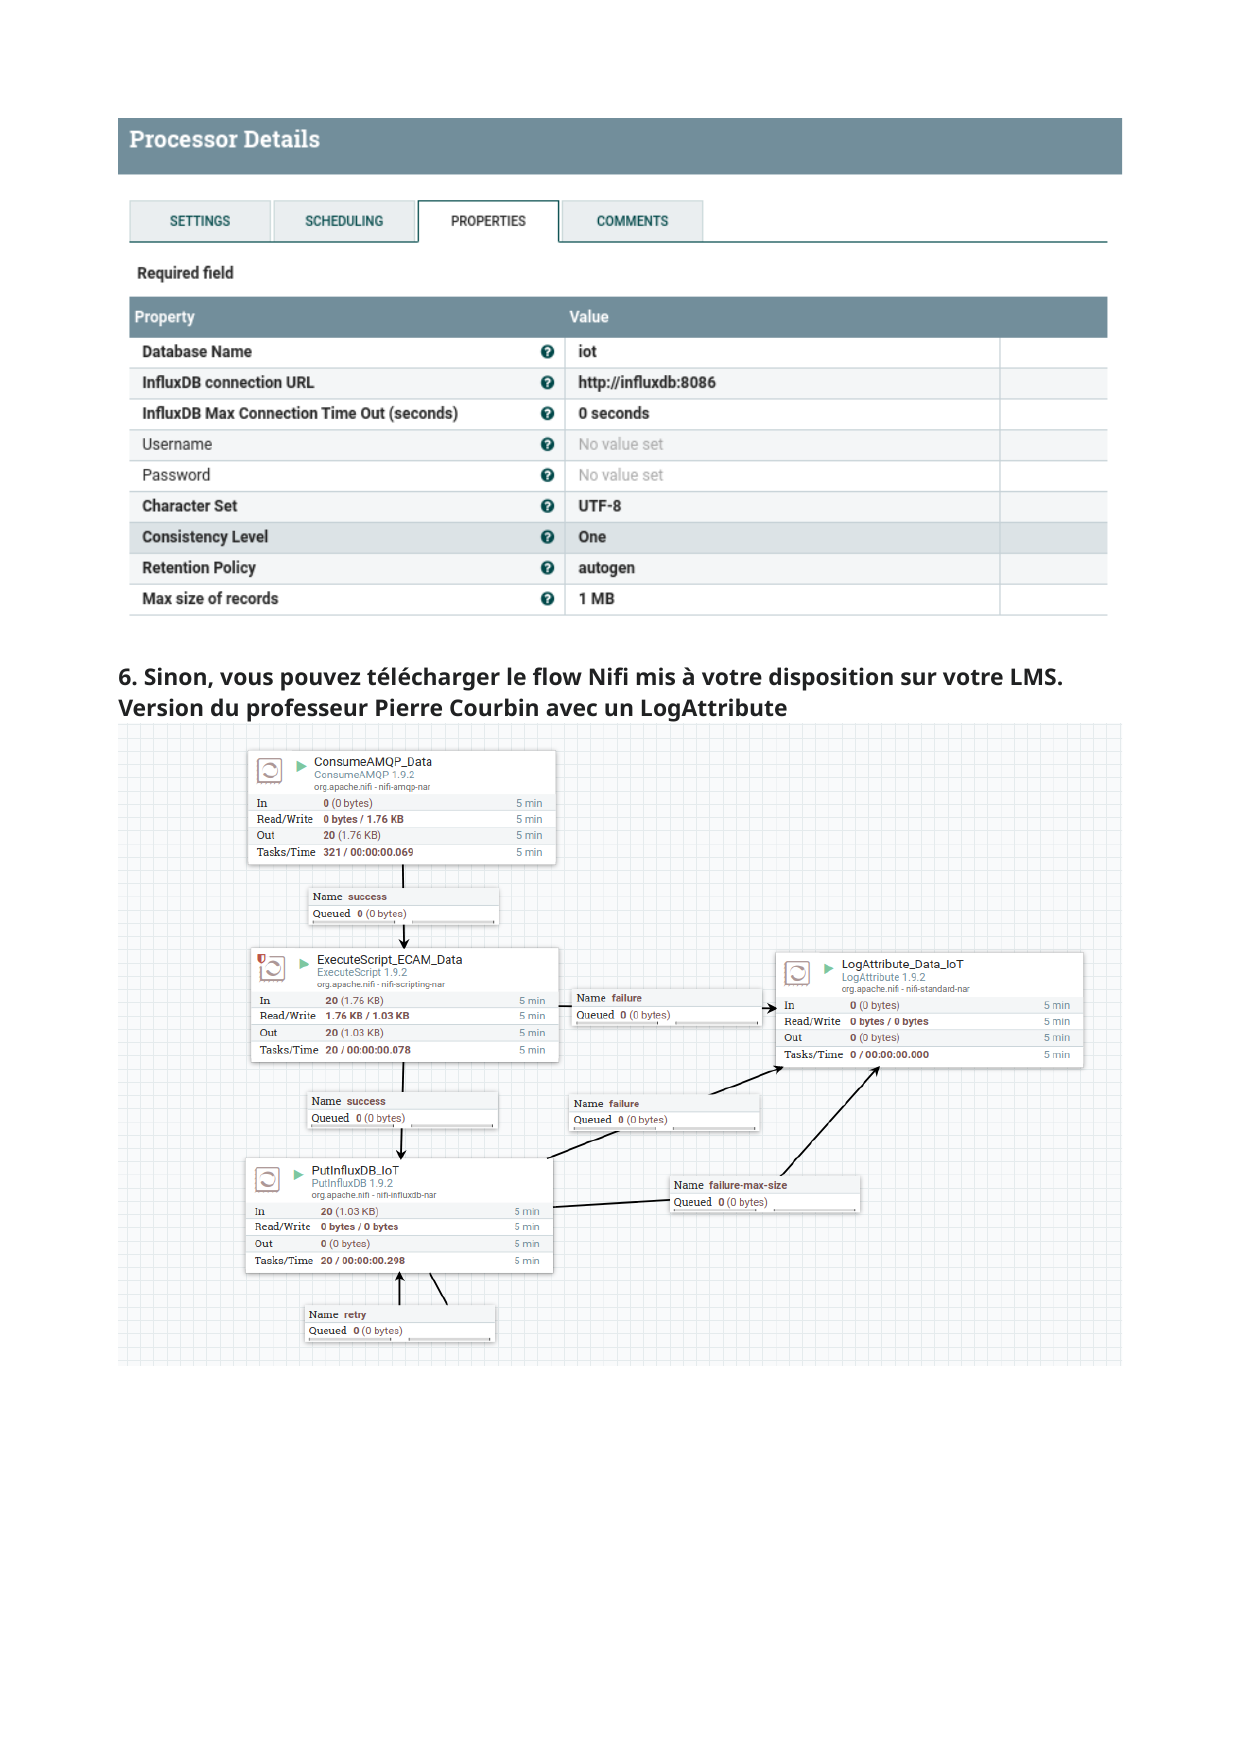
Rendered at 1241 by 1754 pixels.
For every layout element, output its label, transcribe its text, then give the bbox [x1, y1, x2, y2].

picture [118, 723, 1123, 1366]
text 6. Sinon, vous pouvez télécharger le flow Nifi mis à votre disposition sur votre LMS. [118, 661, 1122, 692]
picture [118, 118, 1123, 630]
text Version du professeur Pierre Courbin avec un LogAttribute [118, 692, 1122, 723]
